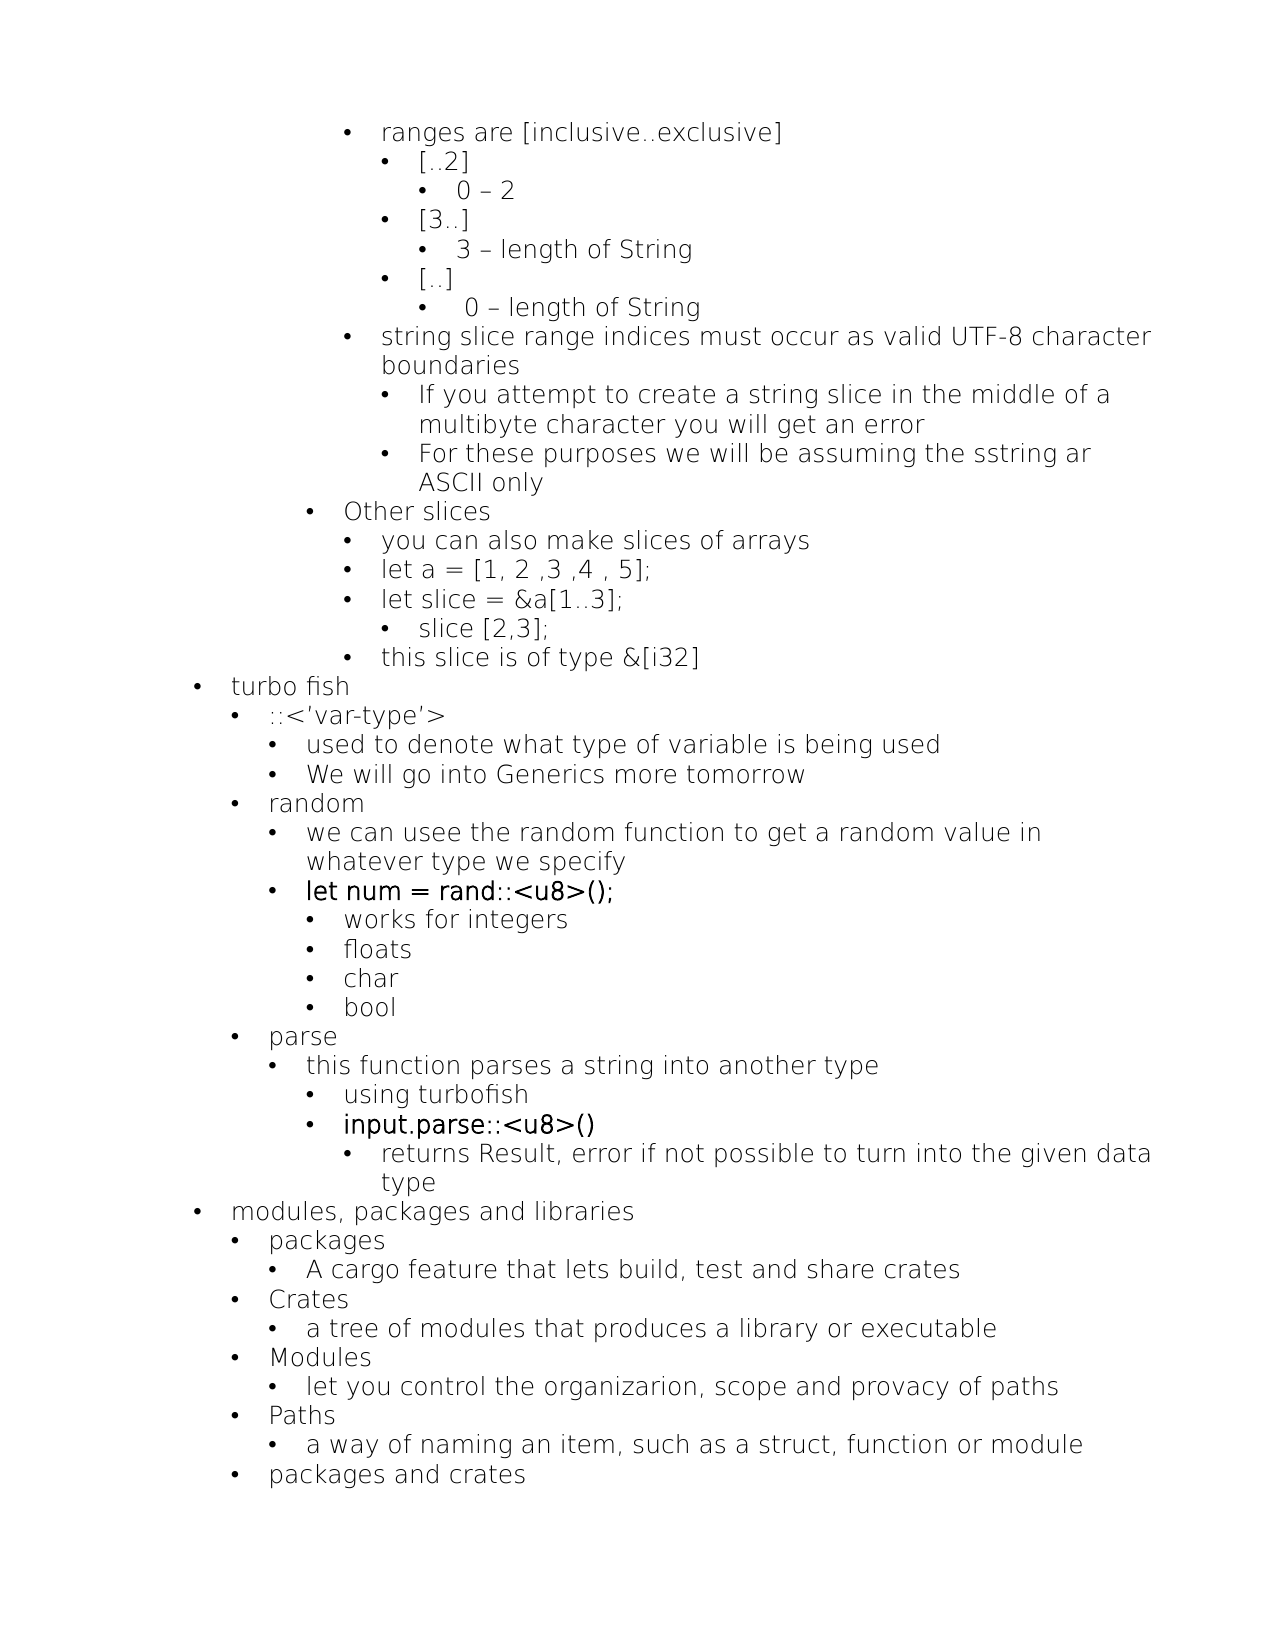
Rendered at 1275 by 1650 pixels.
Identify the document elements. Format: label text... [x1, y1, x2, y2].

list ranges are [inclusive..exclusive] [343, 118, 1157, 147]
list a tree of modules that produces a library or executable [268, 1314, 1157, 1343]
list modules, packages and libraries [193, 1197, 1157, 1226]
list [..] [381, 264, 1157, 293]
list random [231, 789, 1157, 818]
list If you attempt to create a string slice in the middle of a multibyte character you will get an error [381, 381, 1157, 439]
list this slice is of type &[i32] [343, 643, 1157, 672]
list let num = rand::<u8>(); [268, 876, 1157, 906]
list using turbofish [306, 1081, 1157, 1110]
list ::<’var-type’> [231, 701, 1157, 731]
list parse [231, 1022, 1157, 1051]
list Paths [231, 1401, 1157, 1431]
list packages [231, 1226, 1157, 1256]
list you can also make slices of arrays [343, 526, 1157, 556]
list works for integers [306, 906, 1157, 935]
list this function parses a string into another type [268, 1051, 1157, 1081]
list we can usee the random function to get a random value in whatever type we specify [268, 818, 1157, 876]
list floats [306, 935, 1157, 964]
list let a = [1, 2 ,3 ,4 , 5]; [343, 556, 1157, 585]
list slice [2,3]; [381, 614, 1157, 643]
list Other slices [306, 497, 1157, 526]
list input.parse::<u8>() [306, 1110, 1157, 1139]
list 0 – 2 [418, 176, 1157, 206]
list Modules [231, 1343, 1157, 1372]
list 0 – length of String [418, 293, 1157, 322]
list We will go into Generics more tomorrow [268, 760, 1157, 789]
list char [306, 964, 1157, 993]
list [3..] [381, 206, 1157, 235]
list bool [306, 993, 1157, 1022]
list A cargo feature that lets build, test and share crates [268, 1256, 1157, 1285]
list string slice range indices must occur as valid UTF-8 character boundaries [343, 322, 1157, 381]
list used to denote what type of variable is being used [268, 731, 1157, 760]
list Crates [231, 1285, 1157, 1314]
list 3 – length of String [418, 235, 1157, 264]
list returns Result, error if not possible to turn into the given data type [343, 1139, 1157, 1197]
list packages and crates [231, 1460, 1157, 1489]
list [..2] [381, 147, 1157, 176]
list turbo fish [193, 672, 1157, 701]
list let you control the organizarion, scope and provacy of paths [268, 1372, 1157, 1401]
list For these purposes we will be assuming the sstring ar ASCII only [381, 439, 1157, 497]
list a way of naming an item, such as a struct, function or module [268, 1431, 1157, 1460]
list let slice = &a[1..3]; [343, 585, 1157, 614]
